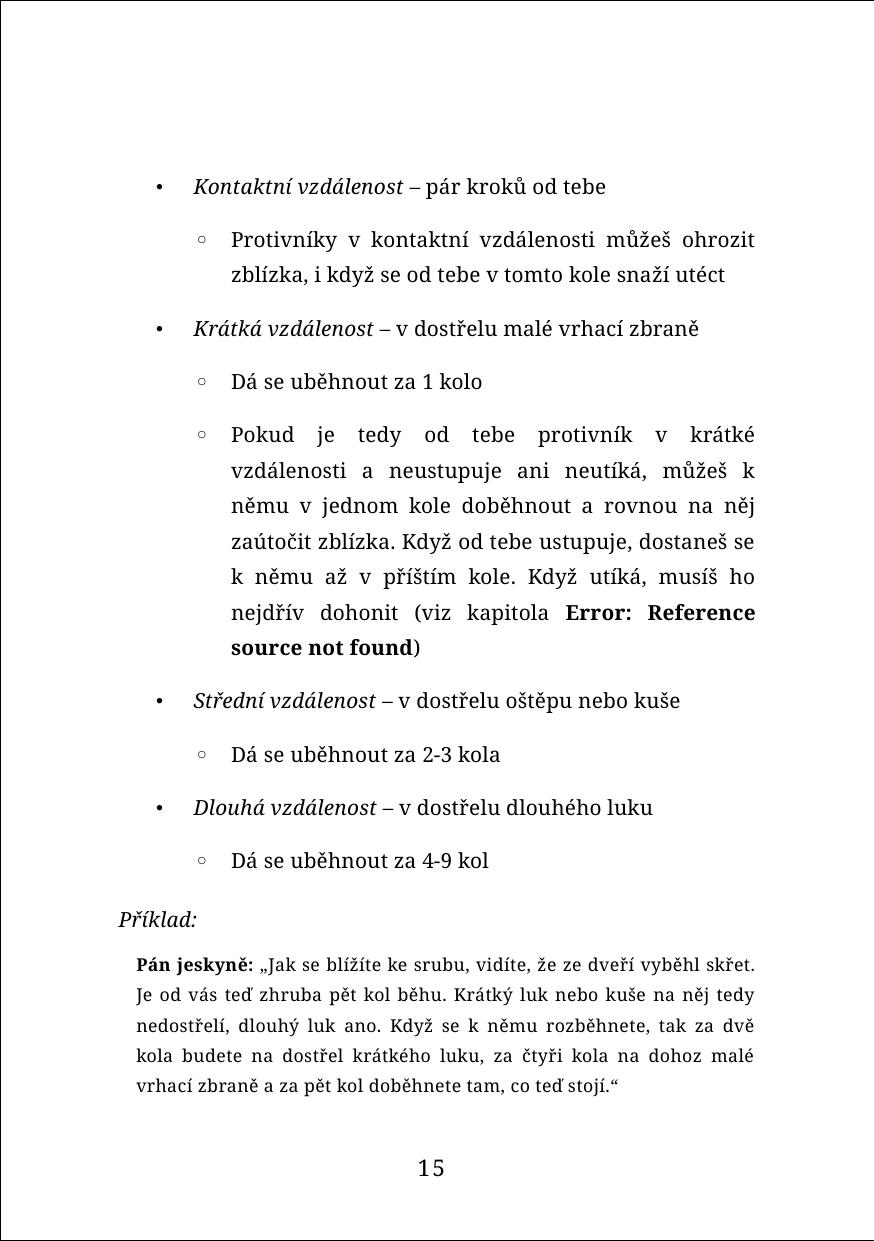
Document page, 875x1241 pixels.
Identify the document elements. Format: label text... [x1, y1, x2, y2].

list Krátká vzdálenost – v dostřelu malé vrhací zbraně [156, 314, 756, 342]
list Pokud je tedy od tebe protivník v krátké vzdálenosti a neustupuje ani neutíká, můžeš k němu v jednom kole doběhnout a rovnou na něj zaútočit zblízka. Když od tebe ustupuje, dostaneš se k němu až v příštím kole. Když utíká, musíš ho nejdřív dohonit (viz kapitola Chyba: zdroj odkazu nenalezen) [193, 420, 756, 662]
list Dá se uběhnout za 1 kolo [193, 367, 756, 395]
text Příklad: [118, 905, 756, 934]
list Dlouhá vzdálenost – v dostřelu dlouhého luku [156, 793, 756, 821]
list Dá se uběhnout za 2-3 kola [193, 740, 756, 768]
list Střední vzdálenost – v dostřelu oštěpu nebo kuše [156, 687, 756, 715]
list Protivníky v kontaktní vzdálenosti můžeš ohrozit zblízka, i když se od tebe v tomto kole snaží utéct [193, 225, 756, 289]
list Kontaktní vzdálenost – pár kroků od tebe [156, 172, 756, 200]
text Pán jeskyně: „Jak se blížíte ke srubu, vidíte, že ze dveří vyběhl skřet. Je od vás teď zhruba pět kol běhu. Krátký luk nebo kuše na něj tedy nedostřelí, dlouhý luk ano. Když se k němu rozběhnete, tak za dvě kola budete na dostřel krátkého luku, za čtyři kola na dohoz malé vrhací zbraně a za pět kol doběhnete tam, co teď stojí.“ [136, 953, 756, 1098]
list Dá se uběhnout za 4-9 kol [193, 846, 756, 875]
